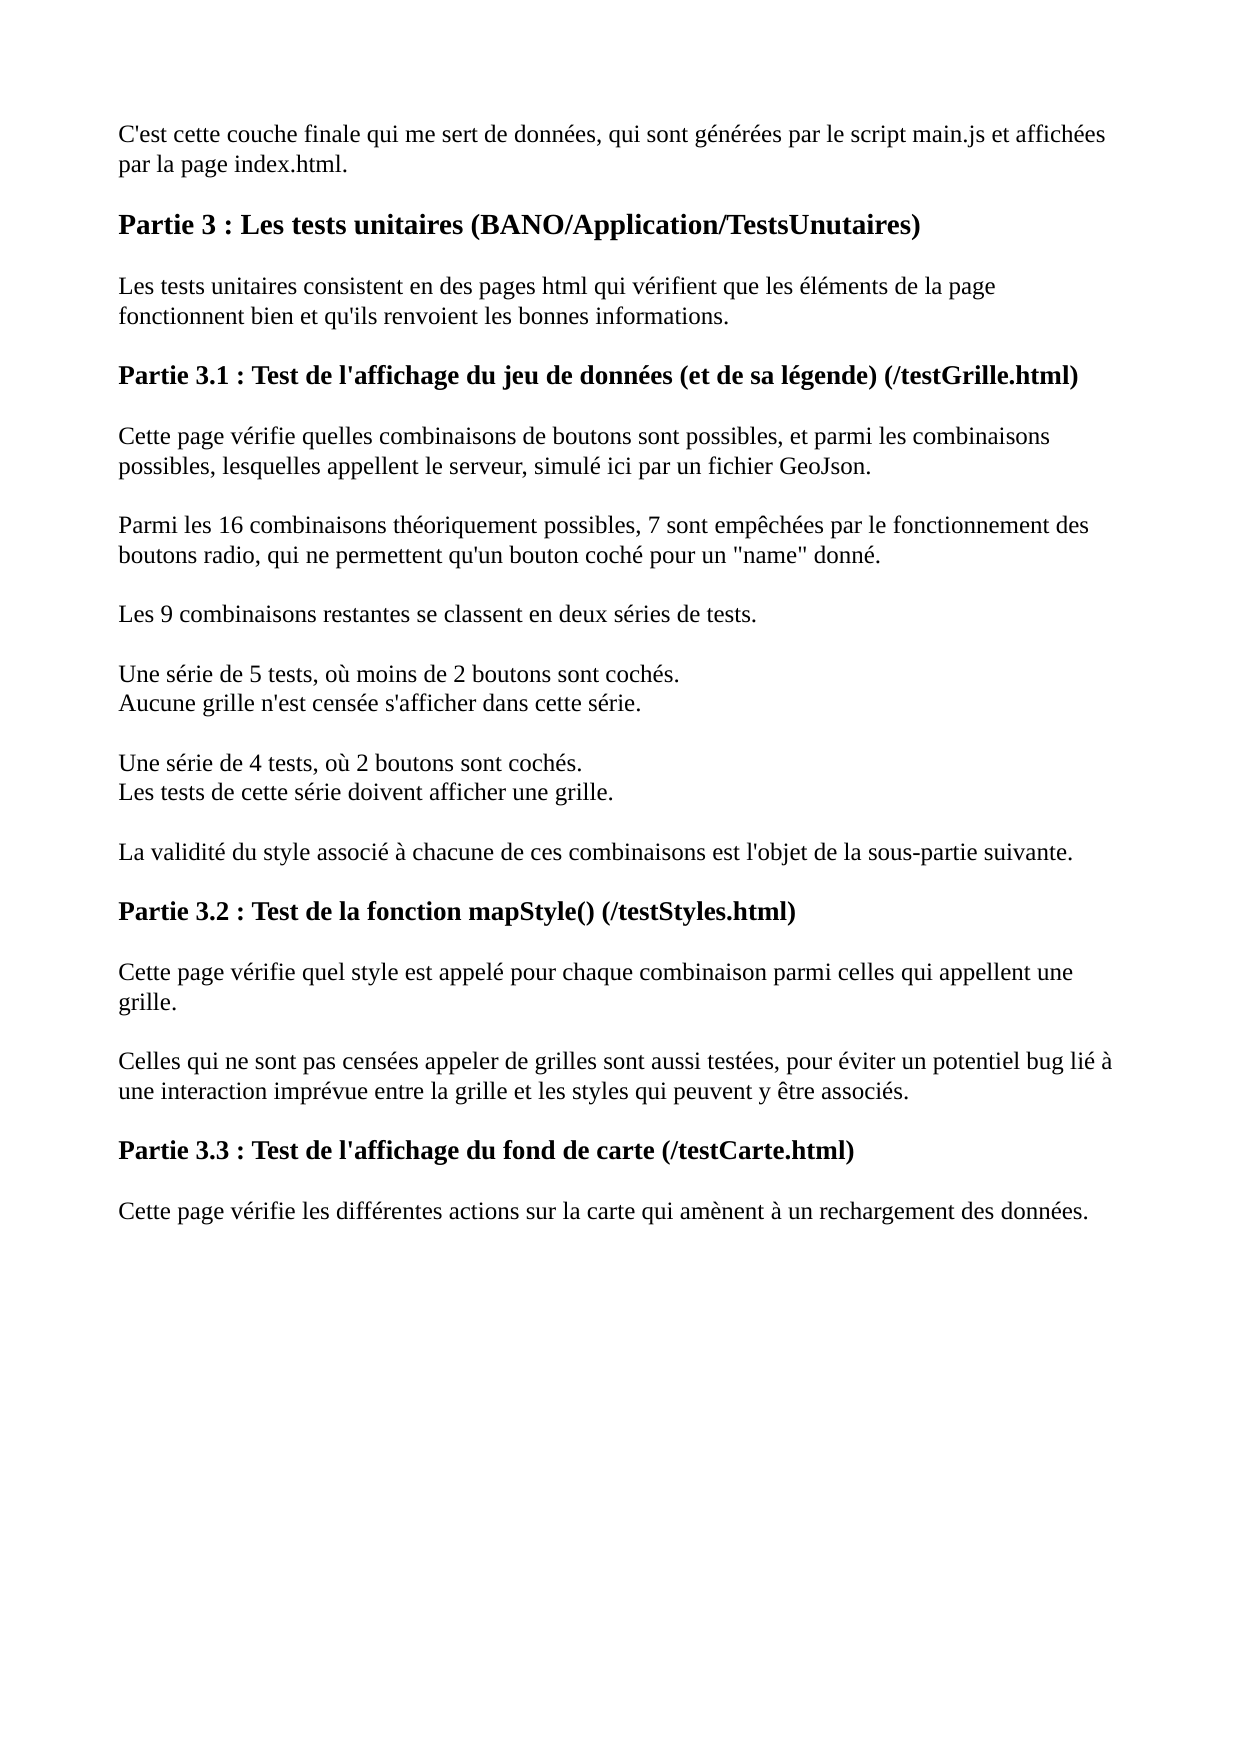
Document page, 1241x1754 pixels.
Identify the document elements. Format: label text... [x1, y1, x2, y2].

text Les tests unitaires consistent en des pages html qui vérifient que les éléments de la page fonctionnent bien et qu'ils renvoient les bonnes informations. [118, 270, 1122, 330]
text La validité du style associé à chacune de ces combinaisons est l'objet de la sous-partie suivante. [118, 836, 1122, 866]
text C'est cette couche finale qui me sert de données, qui sont générées par le script main.js et affichées par la page index.html. [118, 118, 1122, 177]
text Cette page vérifie quelles combinaisons de boutons sont possibles, et parmi les combinaisons possibles, lesquelles appellent le serveur, simulé ici par un fichier GeoJson. [118, 420, 1122, 480]
text Partie 3.3 : Test de l'affichage du fond de carte (/testCarte.html) [118, 1134, 1122, 1165]
text Les tests de cette série doivent afficher une grille. [118, 777, 1122, 806]
text Une série de 5 tests, où moins de 2 boutons sont cochés. [118, 658, 1122, 687]
text Celles qui ne sont pas censées appeler de grilles sont aussi testées, pour éviter un potentiel bug lié à une interaction imprévue entre la grille et les styles qui peuvent y être associés. [118, 1045, 1122, 1104]
text Cette page vérifie les différentes actions sur la carte qui amènent à un rechargement des données. [118, 1195, 1122, 1225]
text Cette page vérifie quel style est appelé pour chaque combinaison parmi celles qui appellent une grille. [118, 956, 1122, 1016]
text Parmi les 16 combinaisons théoriquement possibles, 7 sont empêchées par le fonctionnement des boutons radio, qui ne permettent qu'un bouton coché pour un "name" donné. [118, 509, 1122, 569]
text Aucune grille n'est censée s'afficher dans cette série. [118, 687, 1122, 717]
text Partie 3.1 : Test de l'affichage du jeu de données (et de sa légende) (/testGrille.html) [118, 359, 1122, 391]
text Une série de 4 tests, où 2 boutons sont cochés. [118, 747, 1122, 777]
text Les 9 combinaisons restantes se classent en deux séries de tests. [118, 598, 1122, 628]
text Partie 3 : Les tests unitaires (BANO/Application/TestsUnutaires) [118, 207, 1122, 241]
text Partie 3.2 : Test de la fonction mapStyle() (/testStyles.html) [118, 895, 1122, 926]
